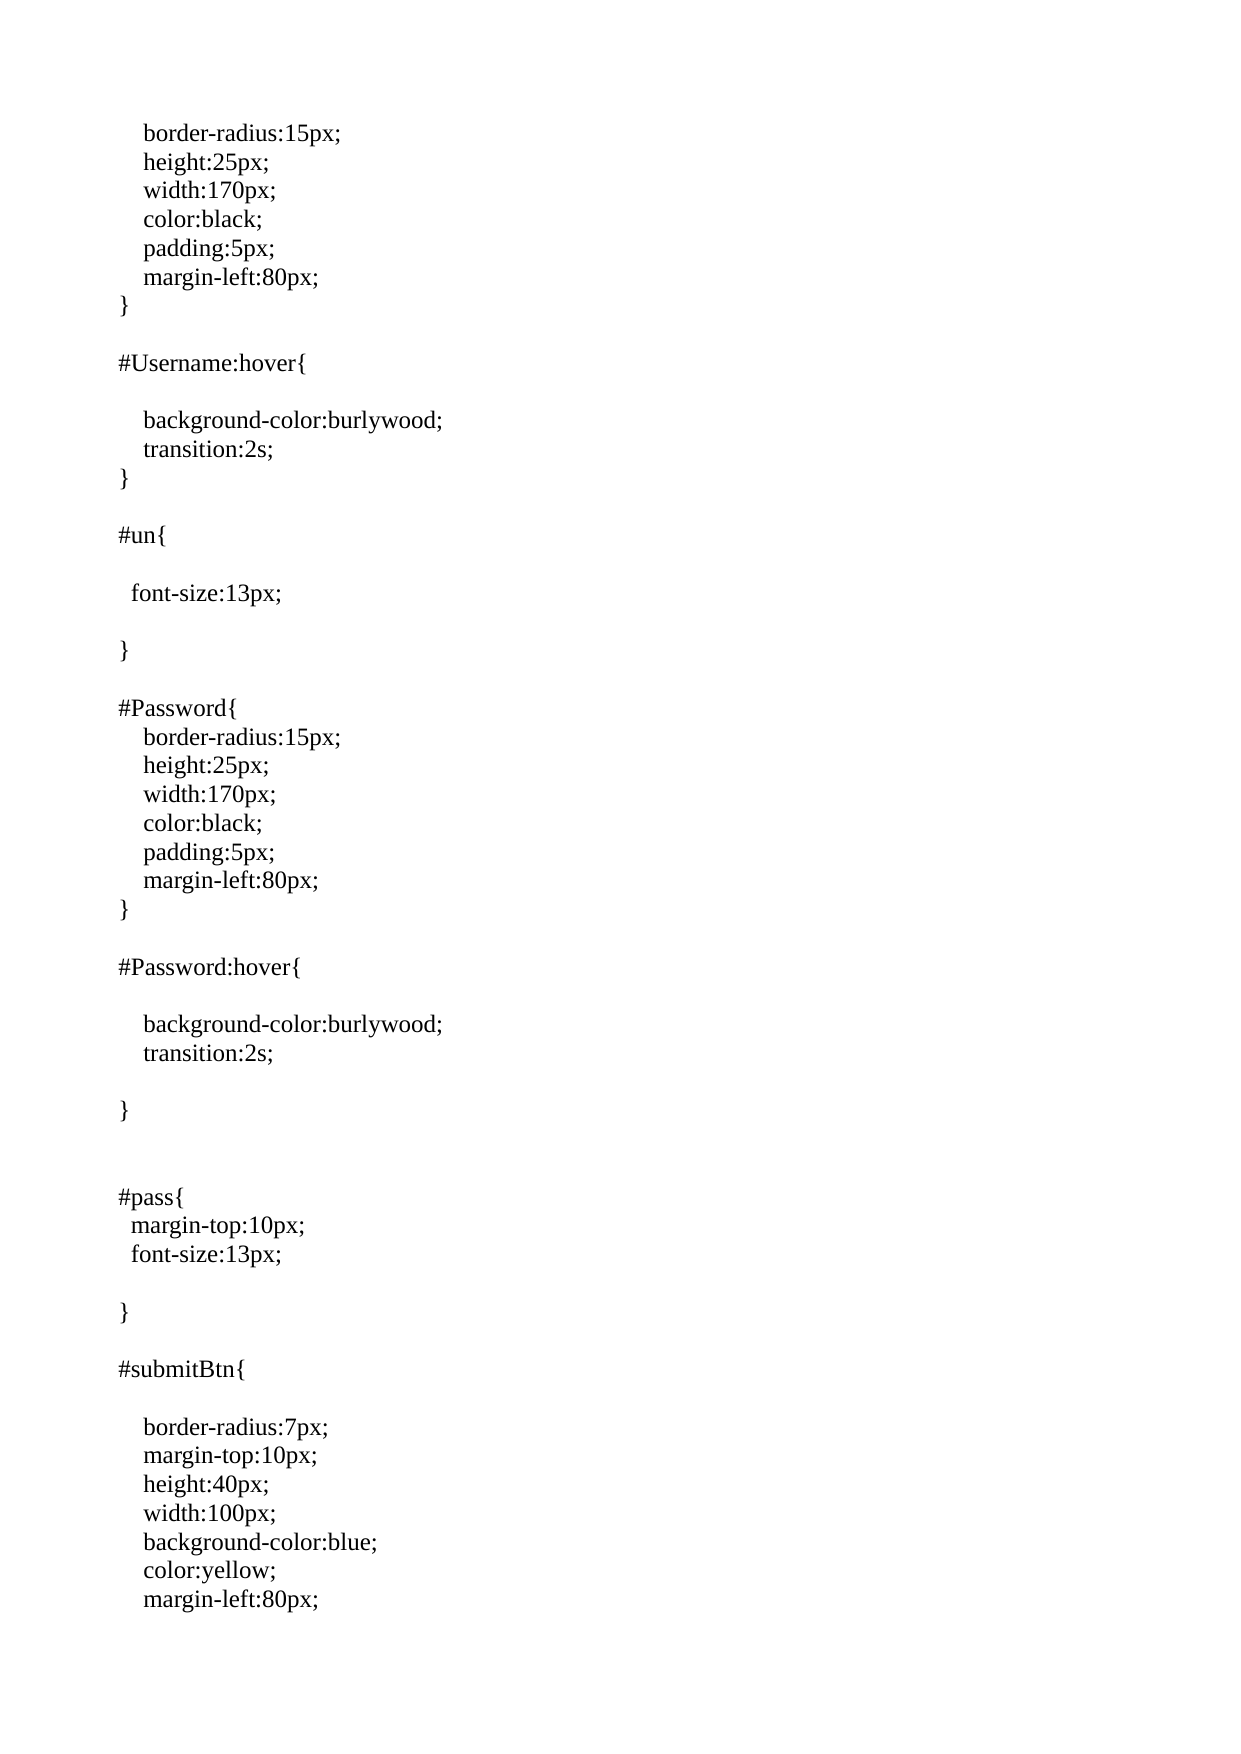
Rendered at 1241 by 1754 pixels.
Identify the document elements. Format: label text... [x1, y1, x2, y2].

text #pass{ [118, 1182, 1122, 1211]
text color:yellow; [118, 1556, 1122, 1584]
text margin-left:80px; [118, 1584, 1122, 1613]
text border-radius:15px; [118, 722, 1122, 751]
text background-color:blue; [118, 1527, 1122, 1556]
text color:black; [118, 808, 1122, 837]
text border-radius:7px; [118, 1412, 1122, 1441]
text font-size:13px; [118, 1239, 1122, 1268]
text width:170px; [118, 176, 1122, 204]
text background-color:burlywood; [118, 1009, 1122, 1038]
text height:40px; [118, 1469, 1122, 1498]
text #Username:hover{ [118, 348, 1122, 377]
text height:25px; [118, 751, 1122, 779]
text font-size:13px; [118, 578, 1122, 607]
text } [118, 636, 1122, 664]
text #submitBtn{ [118, 1354, 1122, 1383]
text padding:5px; [118, 837, 1122, 866]
text } [118, 291, 1122, 319]
text width:100px; [118, 1498, 1122, 1527]
text transition:2s; [118, 434, 1122, 463]
text width:170px; [118, 779, 1122, 808]
text margin-left:80px; [118, 262, 1122, 291]
text margin-top:10px; [118, 1441, 1122, 1469]
text #Password{ [118, 693, 1122, 722]
text } [118, 1297, 1122, 1326]
text #Password:hover{ [118, 952, 1122, 981]
text background-color:burlywood; [118, 406, 1122, 434]
text #un{ [118, 521, 1122, 549]
text border-radius:15px; [118, 118, 1122, 147]
text height:25px; [118, 147, 1122, 176]
text transition:2s; [118, 1038, 1122, 1067]
text color:black; [118, 204, 1122, 233]
text } [118, 463, 1122, 492]
text margin-top:10px; [118, 1211, 1122, 1239]
text margin-left:80px; [118, 866, 1122, 894]
text } [118, 1096, 1122, 1124]
text } [118, 894, 1122, 923]
text padding:5px; [118, 233, 1122, 262]
